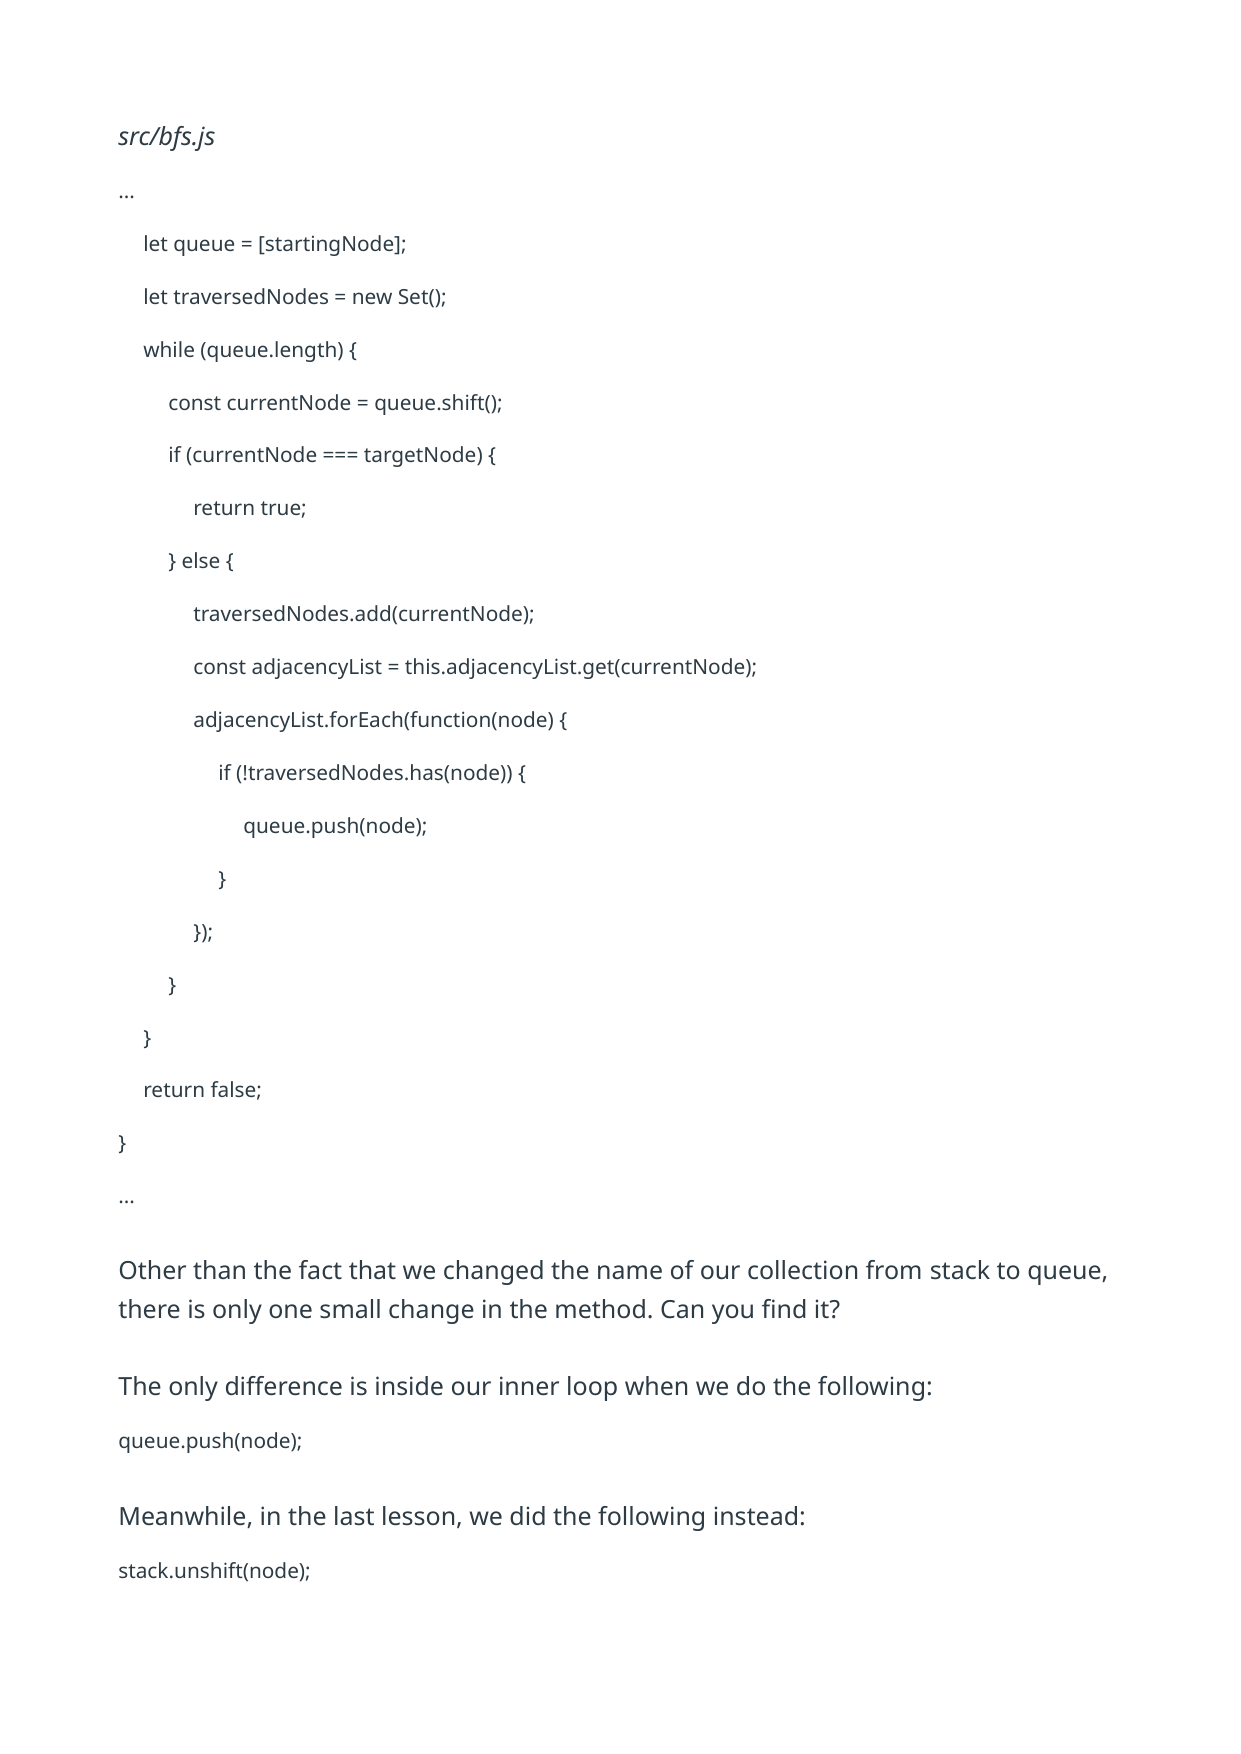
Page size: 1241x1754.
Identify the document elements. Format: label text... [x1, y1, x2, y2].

text Other than the fact that we changed the name of our collection from stack to queue, there is only one small change in the method. Can you find it? [118, 1253, 1122, 1326]
text adjacencyList.forEach(function(node) { [118, 705, 1122, 734]
text The only difference is inside our inner loop when we do the following: [118, 1369, 1122, 1403]
text } [118, 1128, 1122, 1157]
text return true; [118, 493, 1122, 522]
text stack.unshift(node); [118, 1556, 1122, 1584]
text } [118, 1023, 1122, 1051]
text if (currentNode === targetNode) { [118, 441, 1122, 469]
text const currentNode = queue.shift(); [118, 388, 1122, 416]
text let queue = [startingNode]; [118, 229, 1122, 257]
text } [118, 864, 1122, 892]
text } else { [118, 546, 1122, 575]
text } [118, 970, 1122, 998]
text queue.push(node); [118, 1427, 1122, 1455]
text ... [118, 1181, 1122, 1210]
text }); [118, 917, 1122, 945]
text const adjacencyList = this.adjacencyList.get(currentNode); [118, 652, 1122, 681]
text traversedNodes.add(currentNode); [118, 599, 1122, 628]
text Meanwhile, in the last lesson, we did the following instead: [118, 1498, 1122, 1532]
text return false; [118, 1076, 1122, 1104]
text src/bfs.js [118, 118, 1122, 152]
text ... [118, 176, 1122, 204]
text if (!traversedNodes.has(node)) { [118, 758, 1122, 787]
text queue.push(node); [118, 811, 1122, 839]
text while (queue.length) { [118, 335, 1122, 363]
text let traversedNodes = new Set(); [118, 282, 1122, 310]
